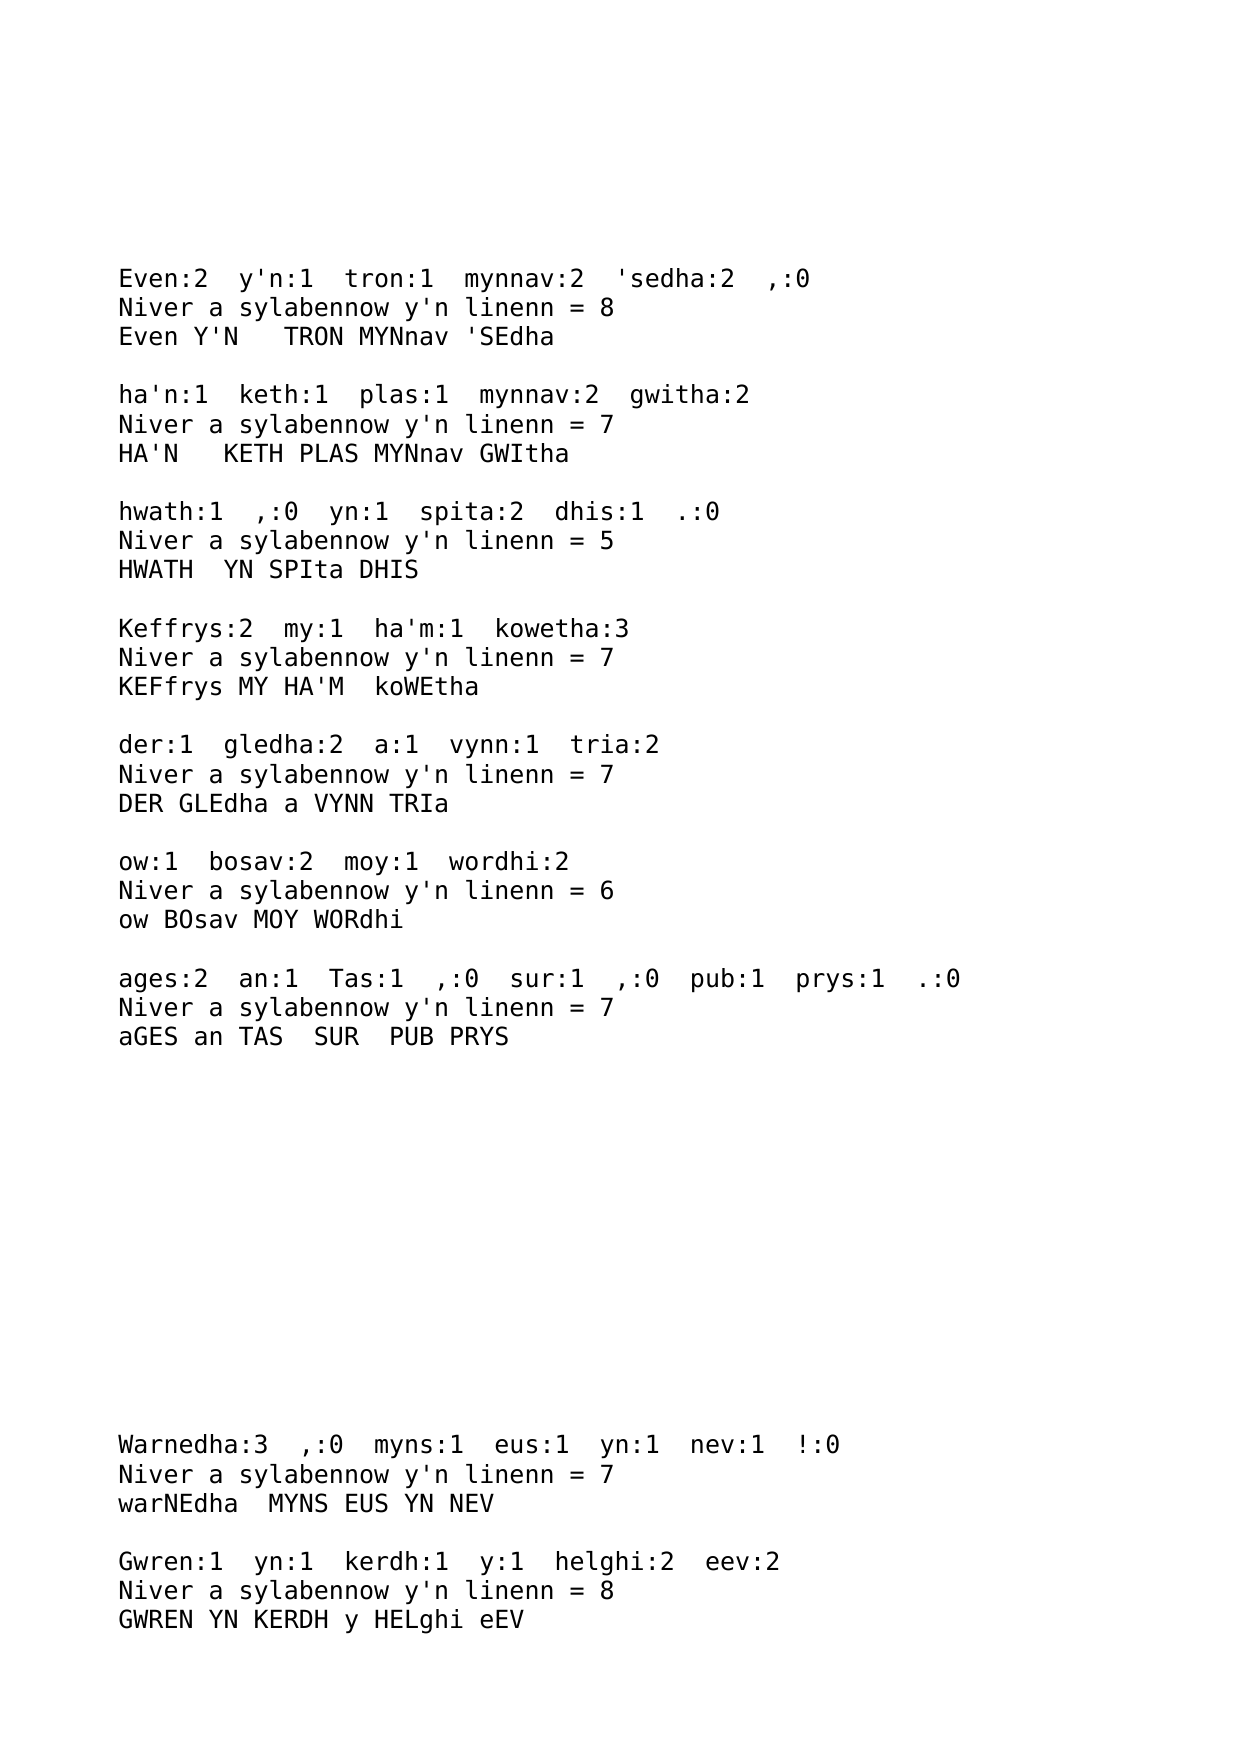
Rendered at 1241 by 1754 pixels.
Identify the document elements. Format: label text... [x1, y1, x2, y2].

text ow BOsav MOY WORdhi [118, 906, 1122, 935]
text HWATH YN SPIta DHIS [118, 556, 1122, 585]
text Even:2 y'n:1 tron:1 mynnav:2 'sedha:2 ,:0 [118, 264, 1122, 293]
text warNEdha MYNS EUS YN NEV [118, 1489, 1122, 1518]
text HA'N KETH PLAS MYNnav GWItha [118, 439, 1122, 468]
text Niver a sylabennow y'n linenn = 5 [118, 526, 1122, 556]
text Warnedha:3 ,:0 myns:1 eus:1 yn:1 nev:1 !:0 [118, 1431, 1122, 1460]
text Niver a sylabennow y'n linenn = 7 [118, 410, 1122, 439]
text Even Y'N TRON MYNnav 'SEdha [118, 322, 1122, 351]
text der:1 gledha:2 a:1 vynn:1 tria:2 [118, 731, 1122, 760]
text aGES an TAS SUR PUB PRYS [118, 1022, 1122, 1051]
text hwath:1 ,:0 yn:1 spita:2 dhis:1 .:0 [118, 497, 1122, 526]
text Niver a sylabennow y'n linenn = 7 [118, 1460, 1122, 1489]
text ages:2 an:1 Tas:1 ,:0 sur:1 ,:0 pub:1 prys:1 .:0 [118, 964, 1122, 993]
text Niver a sylabennow y'n linenn = 8 [118, 1576, 1122, 1606]
text Niver a sylabennow y'n linenn = 6 [118, 876, 1122, 906]
text Niver a sylabennow y'n linenn = 7 [118, 643, 1122, 672]
text Niver a sylabennow y'n linenn = 8 [118, 293, 1122, 322]
text KEFfrys MY HA'M koWEtha [118, 672, 1122, 701]
text Gwren:1 yn:1 kerdh:1 y:1 helghi:2 eev:2 [118, 1547, 1122, 1576]
text ha'n:1 keth:1 plas:1 mynnav:2 gwitha:2 [118, 381, 1122, 410]
text DER GLEdha a VYNN TRIa [118, 789, 1122, 818]
text Niver a sylabennow y'n linenn = 7 [118, 760, 1122, 789]
text ow:1 bosav:2 moy:1 wordhi:2 [118, 847, 1122, 876]
text GWREN YN KERDH y HELghi eEV [118, 1606, 1122, 1635]
text Keffrys:2 my:1 ha'm:1 kowetha:3 [118, 614, 1122, 643]
text Niver a sylabennow y'n linenn = 7 [118, 993, 1122, 1022]
